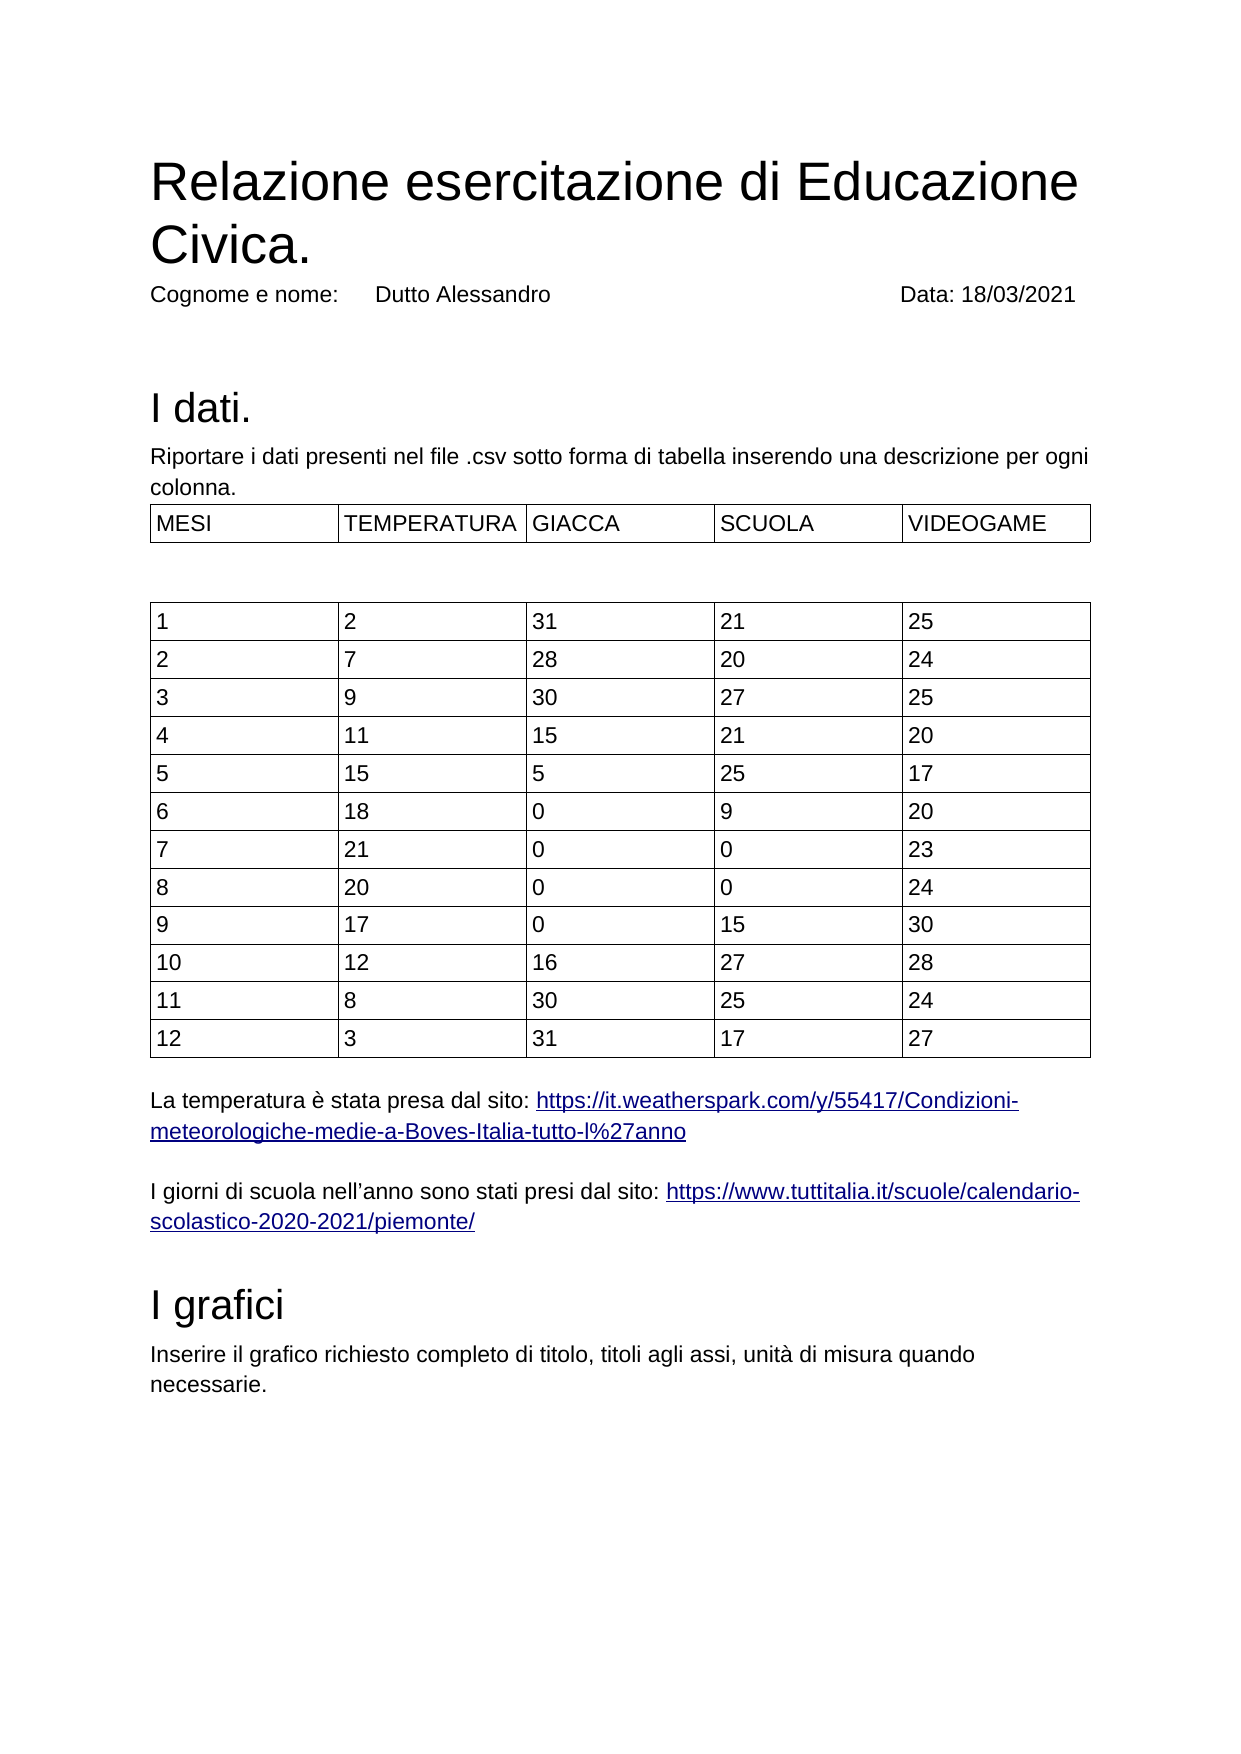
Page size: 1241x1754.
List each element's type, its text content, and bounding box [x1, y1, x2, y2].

table_cell 15 [339, 755, 526, 792]
table_cell 9 [715, 793, 902, 830]
table_cell 8 [151, 869, 338, 906]
table_cell 15 [715, 907, 902, 943]
table_cell 0 [715, 831, 902, 868]
table_cell 21 [339, 831, 526, 868]
table_cell 28 [527, 641, 714, 678]
table_cell 27 [715, 679, 902, 716]
table_cell 17 [903, 755, 1090, 792]
table_cell 6 [151, 793, 338, 830]
table_cell 0 [527, 831, 714, 868]
table_header 25 [903, 603, 1090, 640]
table_cell 10 [151, 945, 338, 981]
table_cell 3 [339, 1020, 526, 1057]
table_cell 0 [527, 793, 714, 830]
table_cell 11 [339, 717, 526, 754]
table_cell 24 [903, 982, 1090, 1019]
table_header 2 [339, 603, 526, 640]
table_cell 0 [527, 907, 714, 943]
table_cell 28 [903, 945, 1090, 981]
table_header 31 [527, 603, 714, 640]
table_cell 25 [715, 982, 902, 1019]
title Relazione esercitazione di Educazione Civica. [150, 150, 1090, 274]
table_cell 18 [339, 793, 526, 830]
table_cell 20 [339, 869, 526, 906]
table_cell 31 [527, 1020, 714, 1057]
table_cell 7 [339, 641, 526, 678]
table_cell 12 [339, 945, 526, 981]
table_header SCUOLA [715, 505, 902, 542]
text Inserire il grafico richiesto completo di titolo, titoli agli assi, unità di misura quando necessarie. [150, 1341, 1090, 1397]
table_header 1 [151, 603, 338, 640]
table_cell 7 [151, 831, 338, 868]
table_cell 25 [903, 679, 1090, 716]
table_cell 27 [715, 945, 902, 981]
table_header VIDEOGAME [903, 505, 1090, 542]
table_header GIACCA [527, 505, 714, 542]
text I giorni di scuola nell’anno sono stati presi dal sito: https://www.tuttitalia.it/scuole/calendario-scolastico-2020-2021/piemonte/ [150, 1178, 1090, 1235]
table_header MESI [151, 505, 338, 542]
table_header 21 [715, 603, 902, 640]
table_cell 17 [339, 907, 526, 943]
table_cell 0 [715, 869, 902, 906]
table_cell 16 [527, 945, 714, 981]
text La temperatura è stata presa dal sito: https://it.weatherspark.com/y/55417/Condizioni-meteorologiche-medie-a-Boves-Italia-tutto-l%27anno [150, 1087, 1090, 1144]
table_cell 9 [151, 907, 338, 943]
table_cell 30 [903, 907, 1090, 943]
table_cell 17 [715, 1020, 902, 1057]
table_cell 5 [527, 755, 714, 792]
table_cell 20 [715, 641, 902, 678]
table_cell 4 [151, 717, 338, 754]
table_cell 24 [903, 869, 1090, 906]
table_cell 3 [151, 679, 338, 716]
text Cognome e nome: Dutto Alessandro Data: 18/03/2021 [150, 281, 1090, 307]
table_cell 25 [715, 755, 902, 792]
table_cell 21 [715, 717, 902, 754]
table_cell 20 [903, 793, 1090, 830]
table_cell 24 [903, 641, 1090, 678]
text Riportare i dati presenti nel file .csv sotto forma di tabella inserendo una descrizione per ogni colonna. [150, 443, 1090, 500]
table_cell 27 [903, 1020, 1090, 1057]
table_cell 11 [151, 982, 338, 1019]
table_cell 12 [151, 1020, 338, 1057]
table_cell 9 [339, 679, 526, 716]
table_cell 23 [903, 831, 1090, 868]
table_cell 8 [339, 982, 526, 1019]
table_cell 20 [903, 717, 1090, 754]
table_cell 30 [527, 982, 714, 1019]
table_header TEMPERATURA [339, 505, 526, 542]
table_cell 5 [151, 755, 338, 792]
table_cell 2 [151, 641, 338, 678]
table_cell 0 [527, 869, 714, 906]
table_cell 15 [527, 717, 714, 754]
subtitle I dati. [150, 383, 1090, 431]
subtitle I grafici [150, 1280, 1090, 1328]
table_cell 30 [527, 679, 714, 716]
